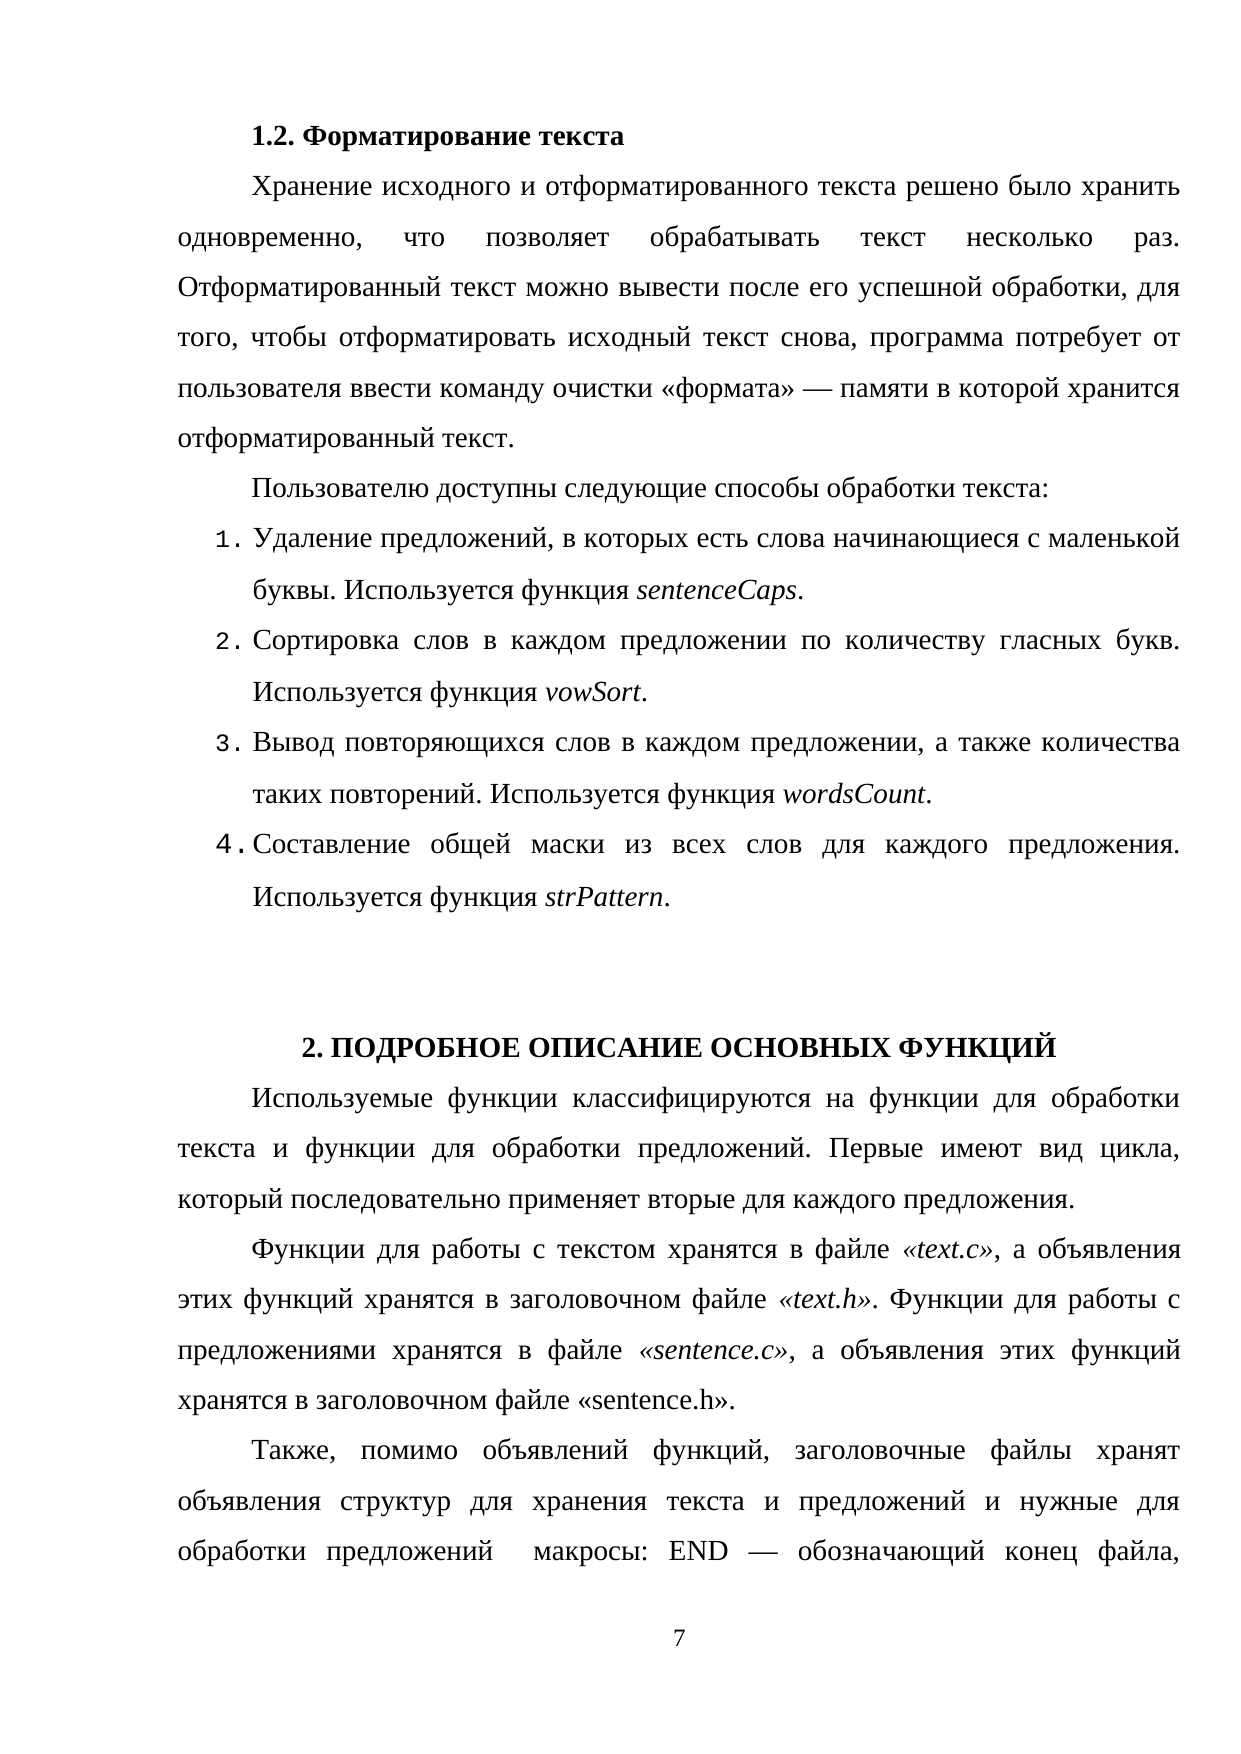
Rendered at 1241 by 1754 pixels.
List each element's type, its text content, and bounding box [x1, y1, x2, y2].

list Вывод повторяющихся слов в каждом предложении, а также количества таких повторений. Используется функция wordsCount. [215, 724, 1181, 809]
text Функции для работы с текстом хранятся в файле «text.c», а объявления этих функций хранятся в заголовочном файле «text.h». Функции для работы с предложениями хранятся в файле «sentence.c», а объявления этих функций хранятся в заголовочном файле «sentence.h». [177, 1231, 1181, 1416]
list Сортировка слов в каждом предложении по количеству гласных букв. Используется функция vowSort. [215, 622, 1181, 708]
text 1.2. Форматирование текста [177, 118, 1181, 152]
text 2. ПОДРОБНОЕ ОПИСАНИЕ ОСНОВНЫХ ФУНКЦИЙ [177, 1030, 1181, 1063]
text Пользователю доступны следующие способы обработки текста: [177, 470, 1181, 504]
text Также, помимо объявлений функций, заголовочные файлы хранят объявления структур для хранения текста и предложений и нужные для обработки предложений макросы: END — обозначающий конец файла, [177, 1432, 1181, 1567]
text Используемые функции классифицируются на функции для обработки текста и функции для обработки предложений. Первые имеют вид цикла, который последовательно применяет вторые для каждого предложения. [177, 1080, 1181, 1214]
list Удаление предложений, в которых есть слова начинающиеся с маленькой буквы. Используется функция sentenceCaps. [215, 521, 1181, 606]
text Хранение исходного и отформатированного текста решено было хранить одновременно, что позволяет обрабатывать текст несколько раз. Отформатированный текст можно вывести после его успешной обработки, для того, чтобы отформатировать исходный текст снова, программа потребует от пользователя ввести команду очистки «формата» — памяти в которой хранится отформатированный текст. [177, 168, 1181, 453]
list Составление общей маски из всех слов для каждого предложения. Используется функция strPattern. [215, 826, 1181, 913]
